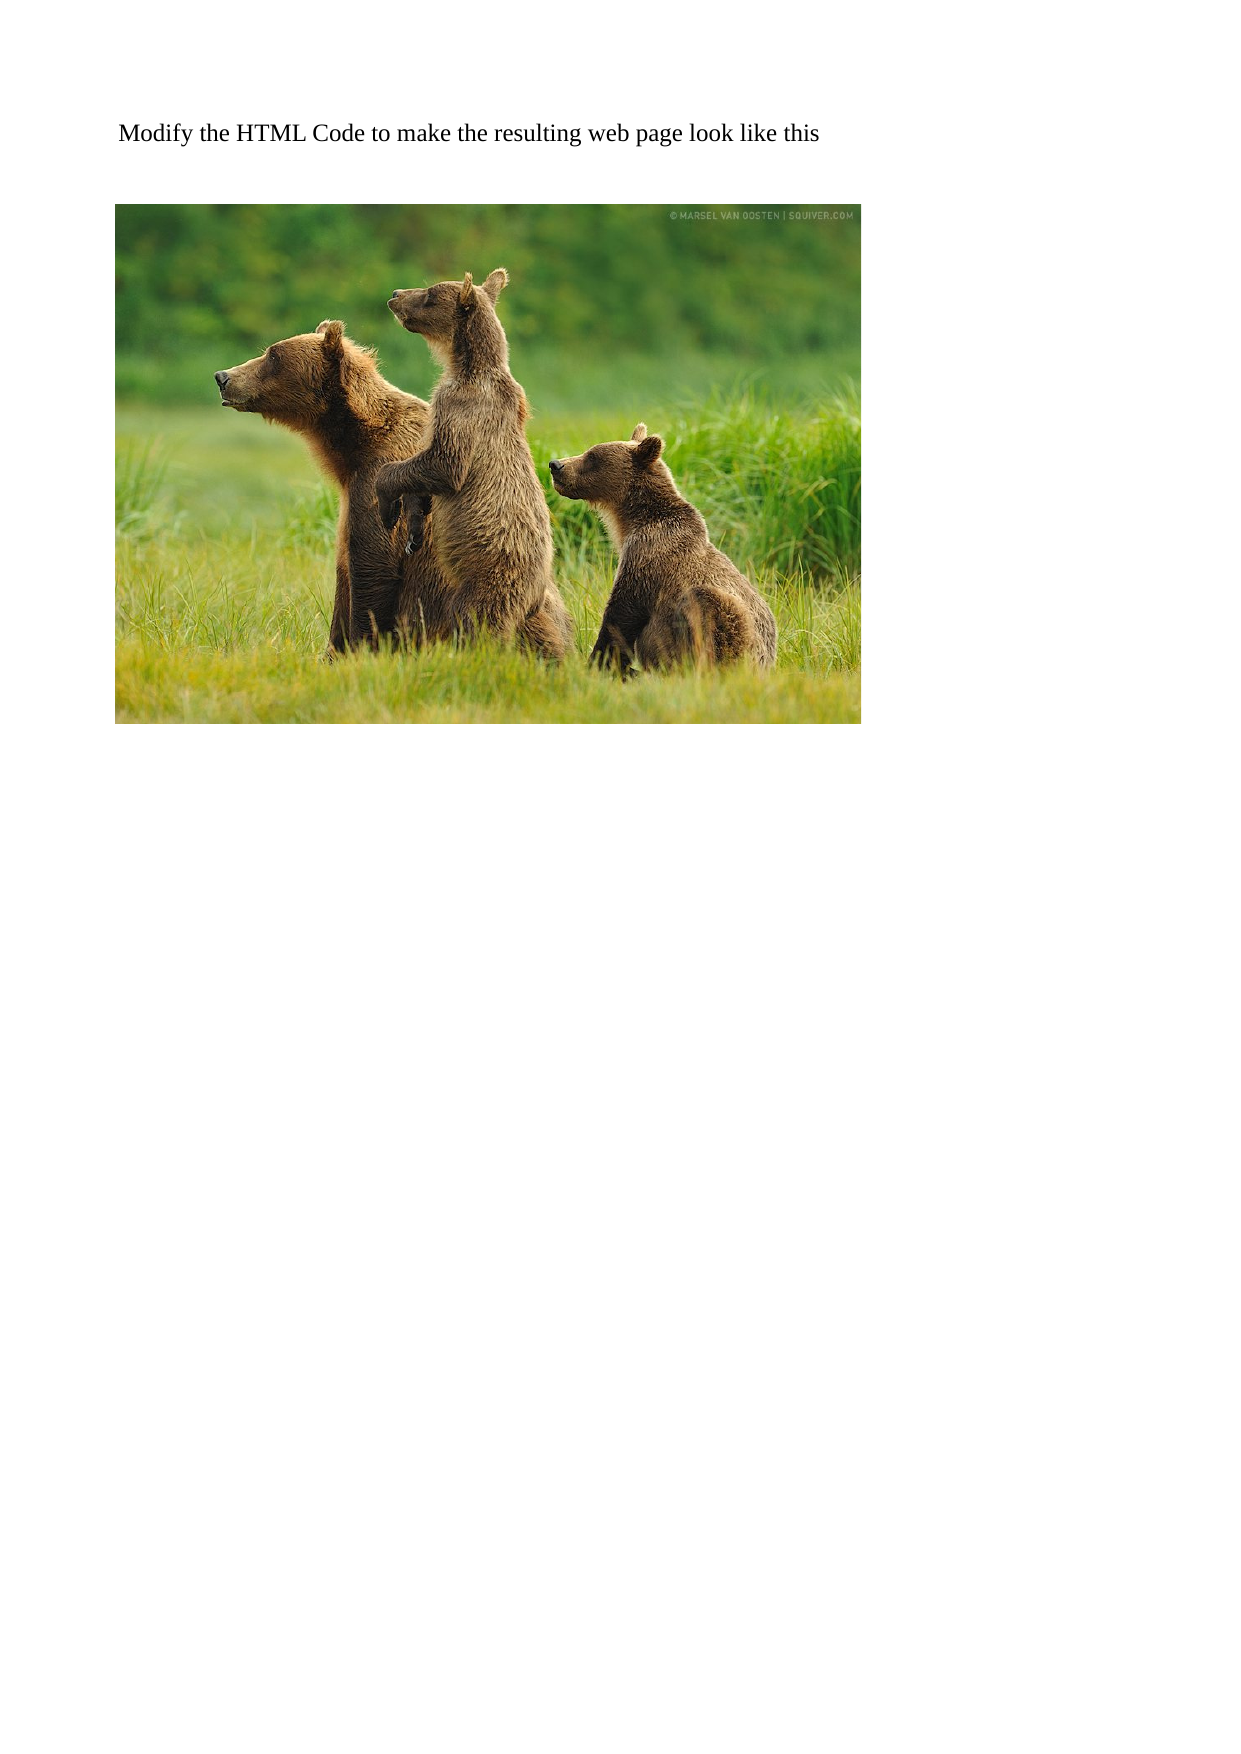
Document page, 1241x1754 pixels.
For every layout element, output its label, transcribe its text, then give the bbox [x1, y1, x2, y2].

picture [115, 204, 862, 724]
text Modify the HTML Code to make the resulting web page look like this [118, 118, 1122, 147]
